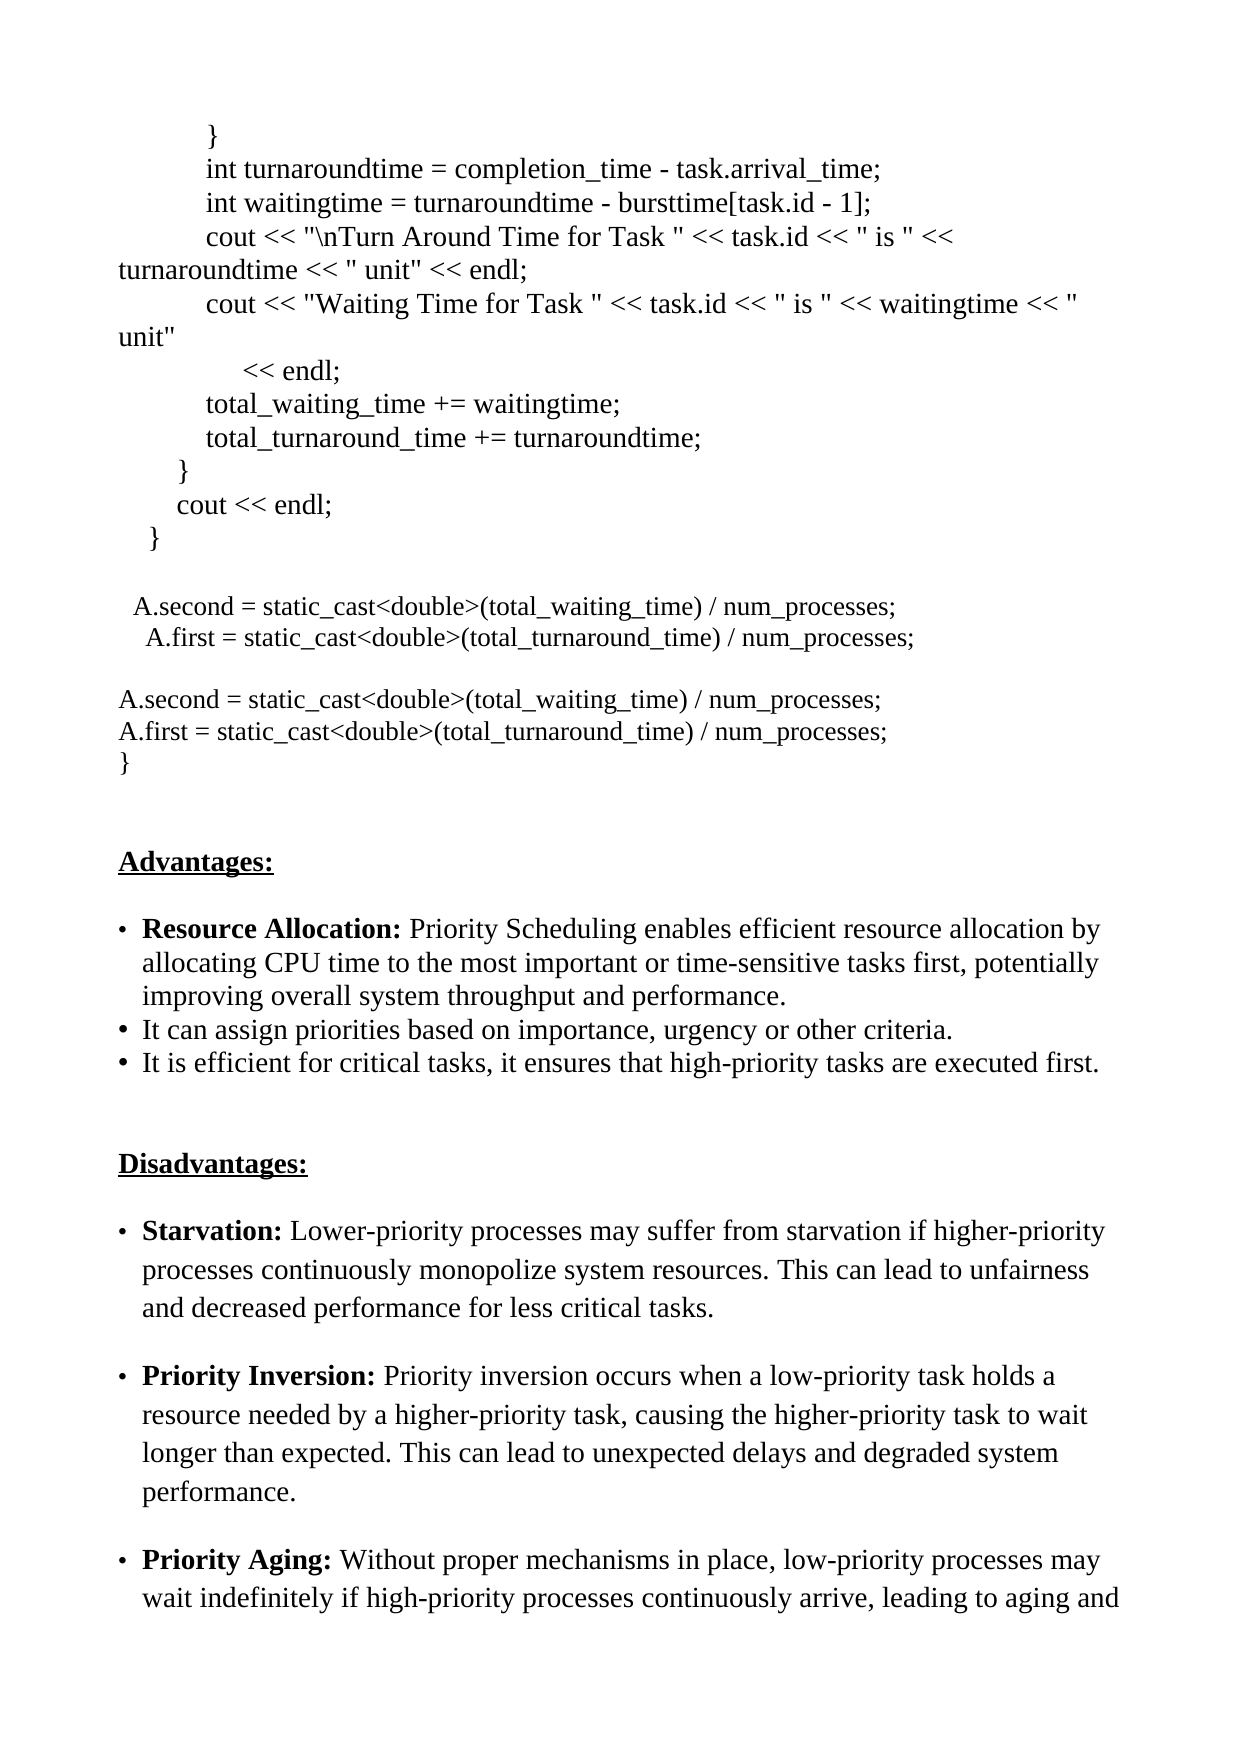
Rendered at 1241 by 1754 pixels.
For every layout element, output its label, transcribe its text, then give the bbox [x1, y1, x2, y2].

text } [118, 521, 1122, 554]
text } [118, 453, 1122, 487]
text int turnaroundtime = completion_time - task.arrival_time; [118, 152, 1122, 185]
text cout << endl; [118, 487, 1122, 521]
text cout << "\nTurn Around Time for Task " << task.id << " is " << turnaroundtime << " unit" << endl; [118, 219, 1122, 286]
list Resource Allocation: Priority Scheduling enables efficient resource allocation by allocating CPU time to the most important or time-sensitive tasks first, potentially improving overall system throughput and performance. [118, 911, 1122, 1012]
text total_turnaround_time += turnaroundtime; [118, 420, 1122, 453]
list It can assign priorities based on importance, urgency or other criteria. [118, 1012, 1122, 1045]
text Disadvantages: [118, 1146, 1122, 1180]
text A.second = static_cast<double>(total_waiting_time) / num_processes; [118, 588, 1122, 621]
text << endl; [118, 353, 1122, 386]
list Starvation: Lower-priority processes may suffer from starvation if higher-priority processes continuously monopolize system resources. This can lead to unfairness and decreased performance for less critical tasks. [118, 1213, 1122, 1324]
text } [118, 746, 1122, 777]
text total_waiting_time += waitingtime; [118, 386, 1122, 420]
list It is efficient for critical tasks, it ensures that high-priority tasks are executed first. [118, 1045, 1122, 1079]
text Advantages: [118, 844, 1122, 878]
list Priority Aging: Without proper mechanisms in place, low-priority processes may wait indefinitely if high-priority processes continuously arrive, leading to aging and [118, 1542, 1122, 1614]
text cout << "Waiting Time for Task " << task.id << " is " << waitingtime << " unit" [118, 286, 1122, 353]
text A.first = static_cast<double>(total_turnaround_time) / num_processes; [118, 621, 1122, 652]
list Priority Inversion: Priority inversion occurs when a low-priority task holds a resource needed by a higher-priority task, causing the higher-priority task to wait longer than expected. This can lead to unexpected delays and degraded system performance. [118, 1358, 1122, 1507]
text A.first = static_cast<double>(total_turnaround_time) / num_processes; [118, 715, 1122, 746]
text int waitingtime = turnaroundtime - bursttime[task.id - 1]; [118, 185, 1122, 219]
text A.second = static_cast<double>(total_waiting_time) / num_processes; [118, 683, 1122, 715]
text } [118, 118, 1122, 152]
